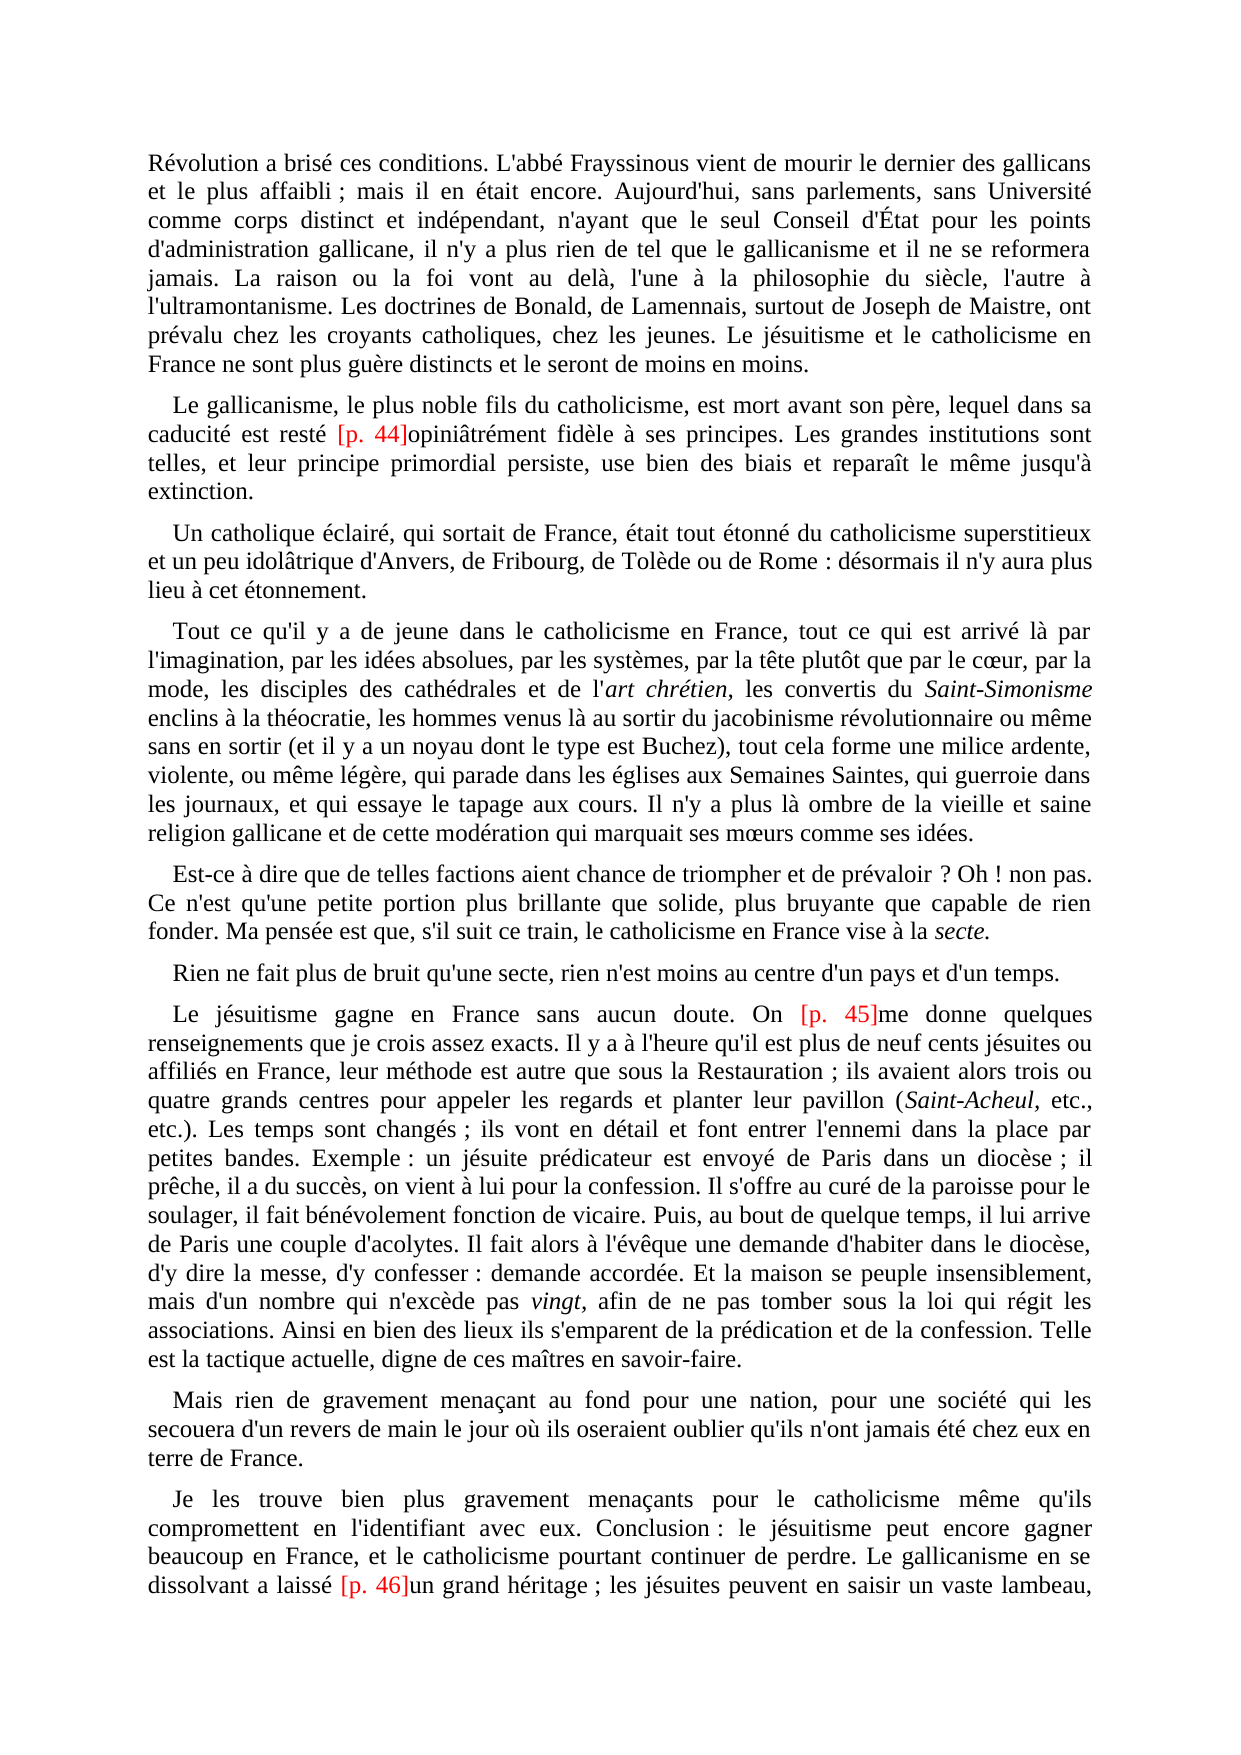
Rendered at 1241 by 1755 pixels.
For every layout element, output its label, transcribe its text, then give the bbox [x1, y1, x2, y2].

text Je les trouve bien plus gravement menaçants pour le catholicisme même qu'ils compromettent en l'identifiant avec eux. Conclusion : le jésuitisme peut encore gagner beaucoup en France, et le catholicisme pourtant continuer de perdre. Le gallicanisme en se dissolvant a laissé [p. 46]un grand héritage ; les jésuites peuvent en saisir un vaste lambeau, [148, 1484, 1093, 1599]
text Révolution a brisé ces conditions. L'abbé Frayssinous vient de mourir le dernier des gallicans et le plus affaibli ; mais il en était encore. Aujourd'hui, sans parlements, sans Université comme corps distinct et indépendant, n'ayant que le seul Conseil d'État pour les points d'administration gallicane, il n'y a plus rien de tel que le gallicanisme et il ne se reformera jamais. La raison ou la foi vont au delà, l'une à la philosophie du siècle, l'autre à l'ultramontanisme. Les doctrines de Bonald, de Lamennais, surtout de Joseph de Maistre, ont prévalu chez les croyants catholiques, chez les jeunes. Le jésuitisme et le catholicisme en France ne sont plus guère distincts et le seront de moins en moins. [148, 148, 1093, 378]
text Est-ce à dire que de telles factions aient chance de triompher et de prévaloir ? Oh ! non pas. Ce n'est qu'une petite portion plus brillante que solide, plus bruyante que capable de rien fonder. Ma pensée est que, s'il suit ce train, le catholicisme en France vise à la secte. [148, 859, 1093, 945]
text Tout ce qu'il y a de jeune dans le catholicisme en France, tout ce qui est arrivé là par l'imagination, par les idées absolues, par les systèmes, par la tête plutôt que par le cœur, par la mode, les disciples des cathédrales et de l'art chrétien, les convertis du Saint-Simonisme enclins à la théocratie, les hommes venus là au sortir du jacobinisme révolutionnaire ou même sans en sortir (et il y a un noyau dont le type est Buchez), tout cela forme une milice ardente, violente, ou même légère, qui parade dans les églises aux Semaines Saintes, qui guerroie dans les journaux, et qui essaye le tapage aux cours. Il n'y a plus là ombre de la vieille et saine religion gallicane et de cette modération qui marquait ses mœurs comme ses idées. [148, 616, 1093, 846]
text Rien ne fait plus de bruit qu'une secte, rien n'est moins au centre d'un pays et d'un temps. [148, 958, 1093, 986]
text Mais rien de gravement menaçant au fond pour une nation, pour une société qui les secouera d'un revers de main le jour où ils oseraient oublier qu'ils n'ont jamais été chez eux en terre de France. [148, 1385, 1093, 1471]
text Un catholique éclairé, qui sortait de France, était tout étonné du catholicisme superstitieux et un peu idolâtrique d'Anvers, de Fribourg, de Tolède ou de Rome : désormais il n'y aura plus lieu à cet étonnement. [148, 518, 1093, 604]
text Le jésuitisme gagne en France sans aucun doute. On [p. 45]me donne quelques renseignements que je crois assez exacts. Il y a à l'heure qu'il est plus de neuf cents jésuites ou affiliés en France, leur méthode est autre que sous la Restauration ; ils avaient alors trois ou quatre grands centres pour appeler les regards et planter leur pavillon (Saint-Acheul, etc., etc.). Les temps sont changés ; ils vont en détail et font entrer l'ennemi dans la place par petites bandes. Exemple : un jésuite prédicateur est envoyé de Paris dans un diocèse ; il prêche, il a du succès, on vient à lui pour la confession. Il s'offre au curé de la paroisse pour le soulager, il fait bénévolement fonction de vicaire. Puis, au bout de quelque temps, il lui arrive de Paris une couple d'acolytes. Il fait alors à l'évêque une demande d'habiter dans le diocèse, d'y dire la messe, d'y confesser : demande accordée. Et la maison se peuple insensiblement, mais d'un nombre qui n'excède pas vingt, afin de ne pas tomber sous la loi qui régit les associations. Ainsi en bien des lieux ils s'emparent de la prédication et de la confession. Telle est la tactique actuelle, digne de ces maîtres en savoir-faire. [148, 999, 1093, 1373]
text Le gallicanisme, le plus noble fils du catholicisme, est mort avant son père, lequel dans sa caducité est resté [p. 44]opiniâtrément fidèle à ses principes. Les grandes institutions sont telles, et leur principe primordial persiste, use bien des biais et reparaît le même jusqu'à extinction. [148, 390, 1093, 505]
